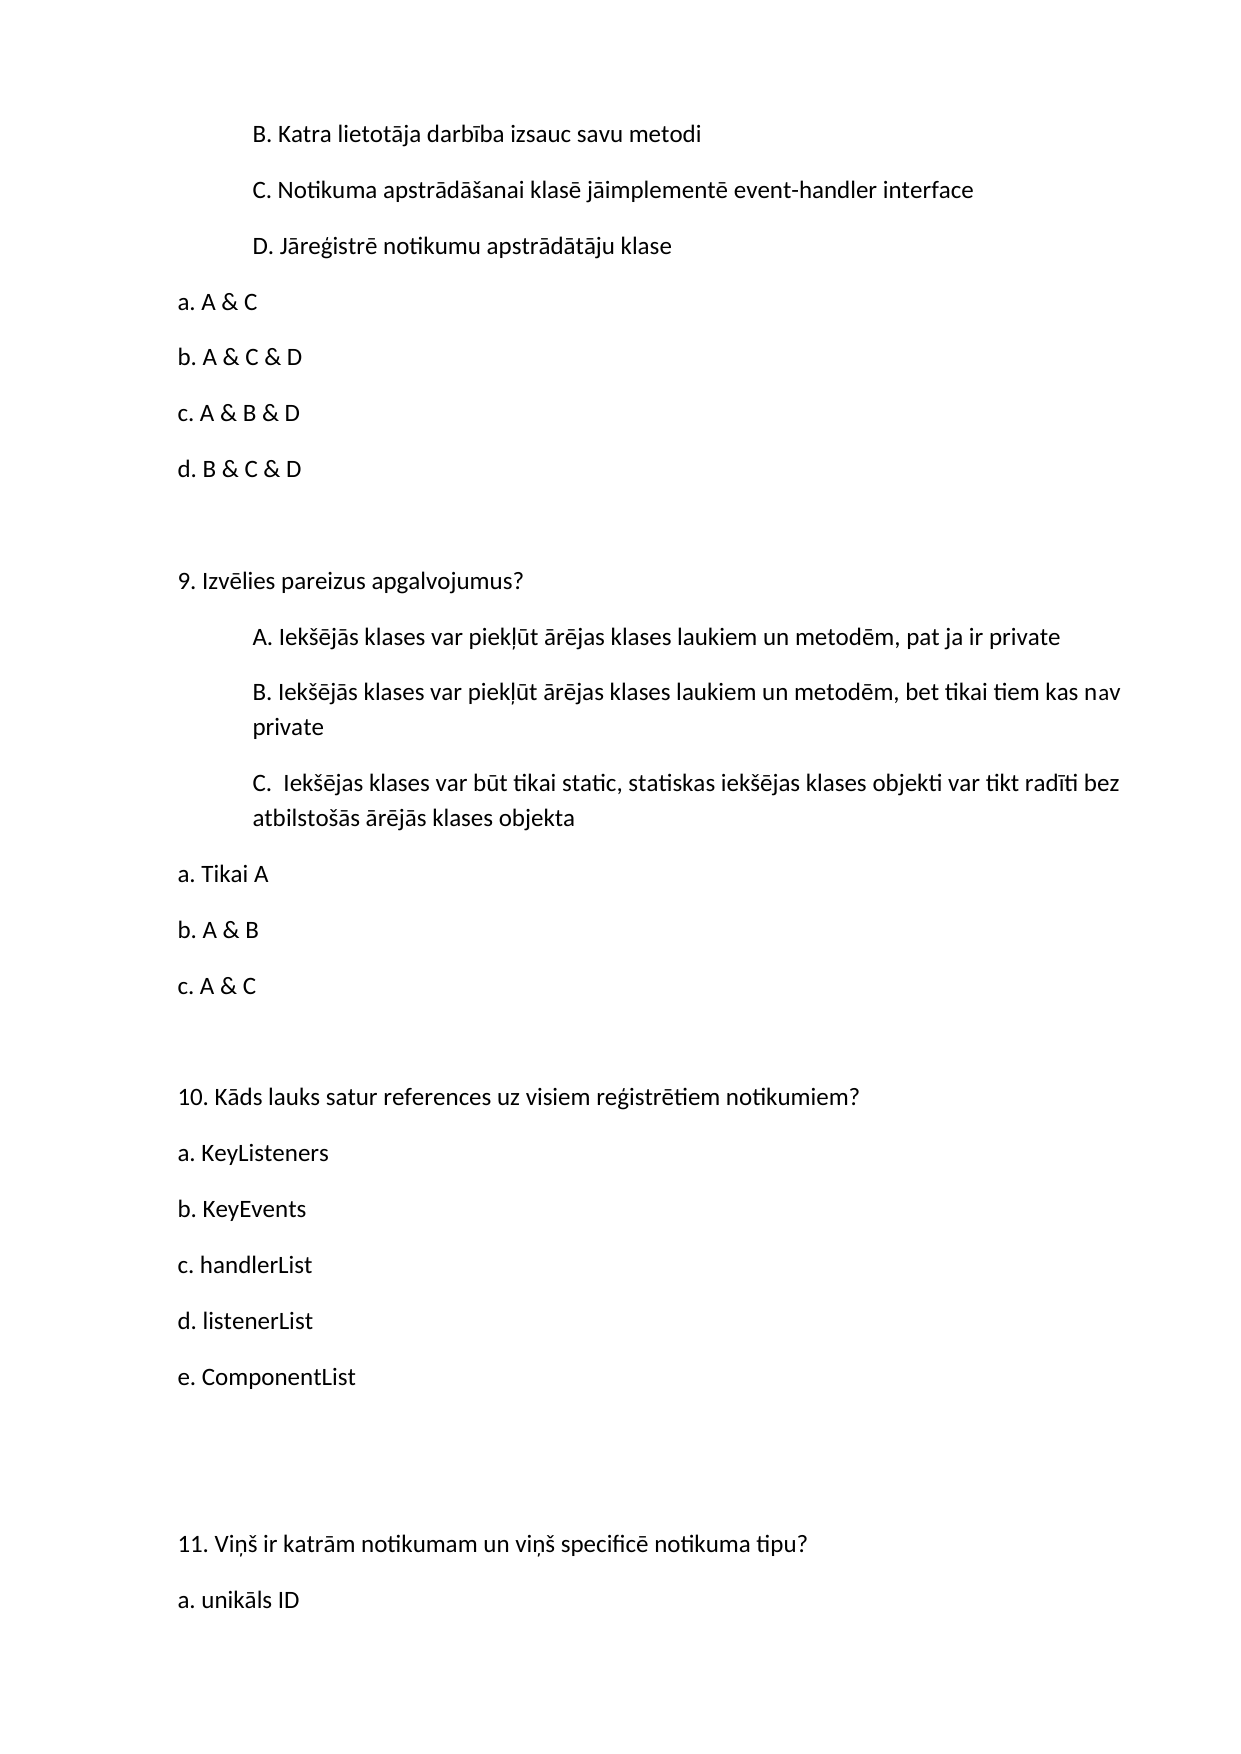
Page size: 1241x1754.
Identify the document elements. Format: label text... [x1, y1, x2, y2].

list d. B & C & D [177, 453, 1152, 484]
list B. Iekšējās klases var piekļūt ārējas klases laukiem un metodēm, bet tikai tiem kas nav private [252, 676, 1152, 742]
list C. Iekšējas klases var būt tikai static, statiskas iekšējas klases objekti var tikt radīti bez atbilstošās ārējās klases objekta [252, 767, 1152, 833]
list b. A & B [177, 914, 1152, 944]
list d. listenerList [177, 1305, 1152, 1335]
list a. A & C [177, 286, 1152, 316]
list B. Katra lietotāja darbība izsauc savu metodi [252, 118, 1152, 149]
list a. unikāls ID [177, 1584, 1152, 1614]
list D. Jāreģistrē notikumu apstrādātāju klase [252, 230, 1152, 260]
list c. A & B & D [177, 397, 1152, 428]
list 9. Izvēlies pareizus apgalvojumus? [177, 565, 1152, 595]
list 11. Viņš ir katrām notikumam un viņš specificē notikuma tipu? [177, 1528, 1152, 1559]
list e. ComponentList [177, 1361, 1152, 1391]
list a. KeyListeners [177, 1137, 1152, 1168]
list c. handlerList [177, 1249, 1152, 1279]
list A. Iekšējās klases var piekļūt ārējas klases laukiem un metodēm, pat ja ir private [252, 621, 1152, 651]
list 10. Kāds lauks satur references uz visiem reģistrētiem notikumiem? [177, 1081, 1152, 1112]
list b. KeyEvents [177, 1193, 1152, 1224]
list C. Notikuma apstrādāšanai klasē jāimplementē event-handler interface [252, 174, 1152, 204]
list a. Tikai A [177, 858, 1152, 889]
list b. A & C & D [177, 341, 1152, 372]
list c. A & C [177, 970, 1152, 1000]
